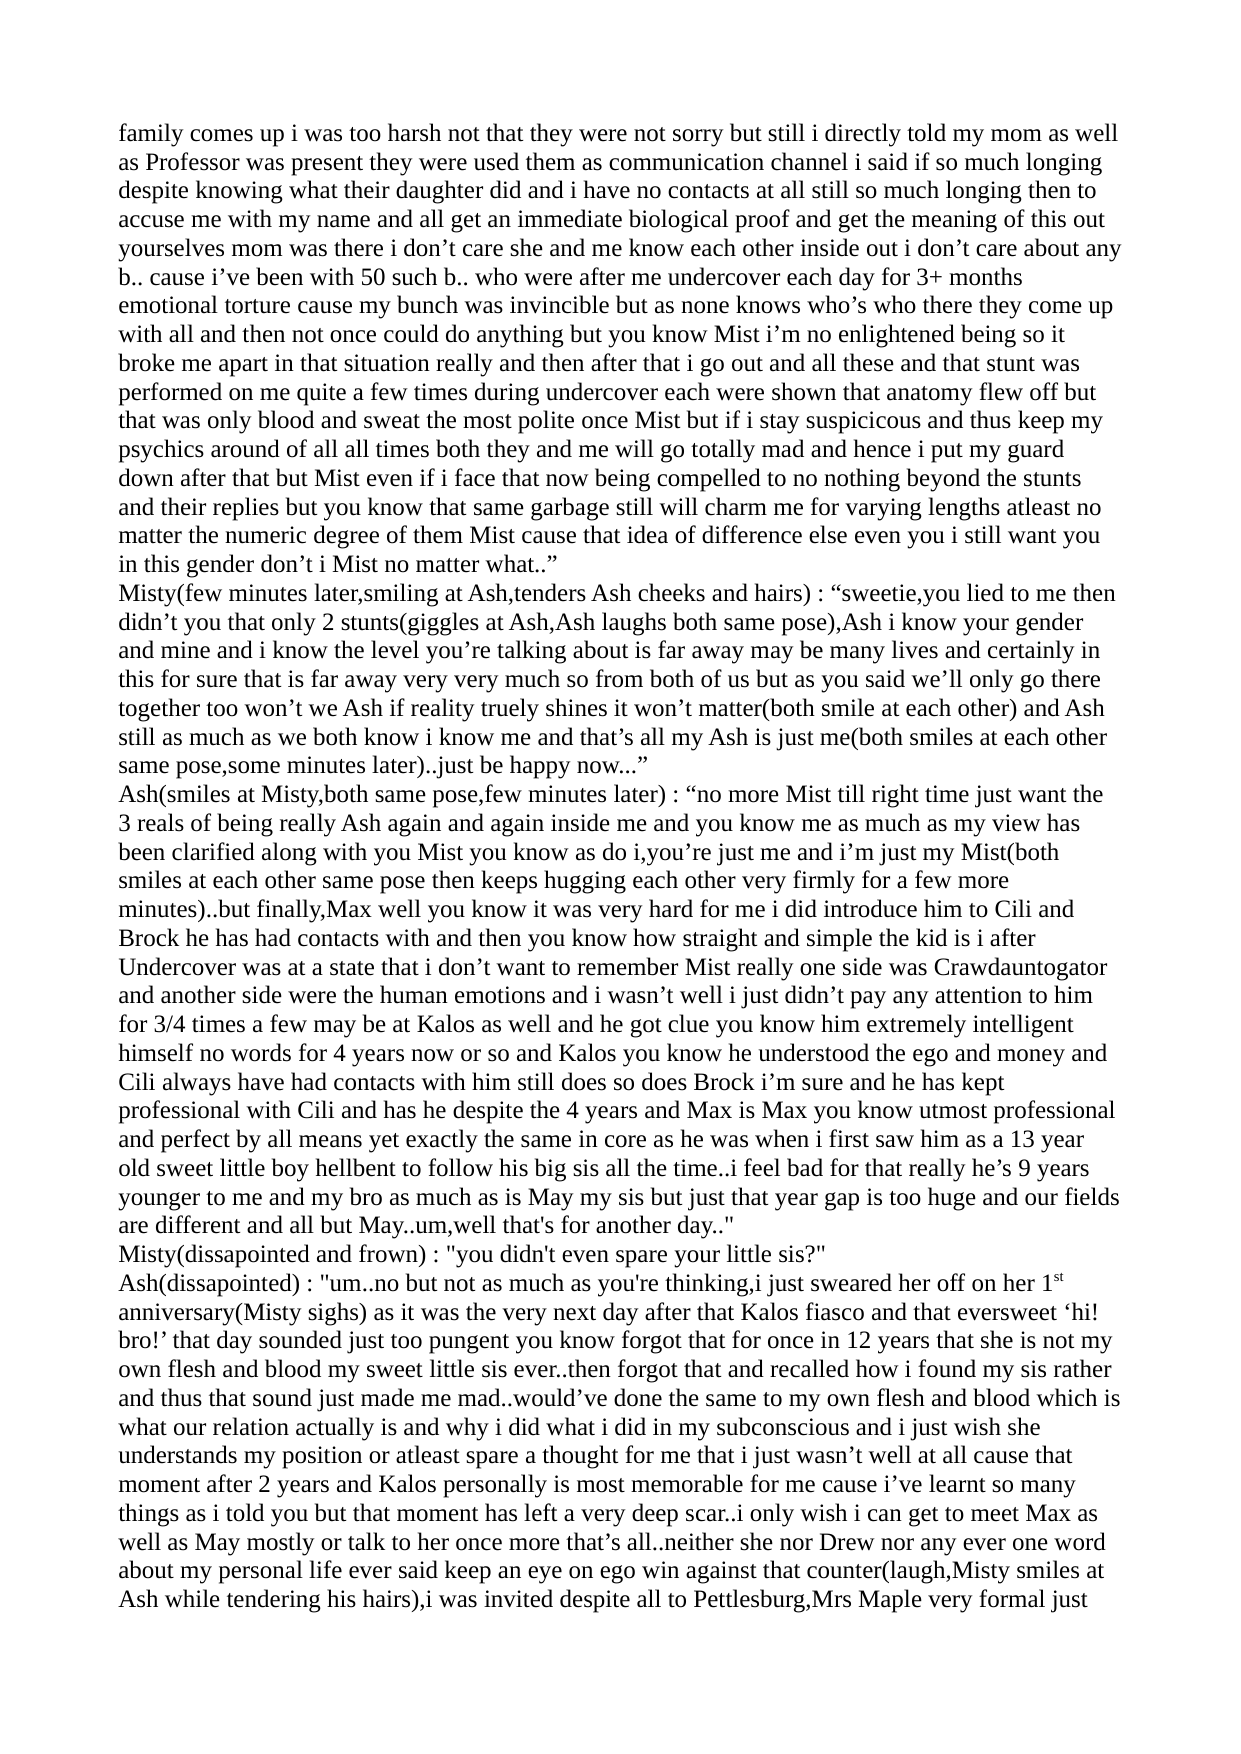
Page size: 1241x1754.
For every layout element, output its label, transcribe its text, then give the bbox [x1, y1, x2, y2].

text Ash(dissapointed) : "um..no but not as much as you're thinking,i just sweared her off on her 1st anniversary(Misty sighs) as it was the very next day after that Kalos fiasco and that eversweet ‘hi!bro!’ that day sounded just too pungent you know forgot that for once in 12 years that she is not my own flesh and blood my sweet little sis ever..then forgot that and recalled how i found my sis rather and thus that sound just made me mad..would’ve done the same to my own flesh and blood which is what our relation actually is and why i did what i did in my subconscious and i just wish she understands my position or atleast spare a thought for me that i just wasn’t well at all cause that moment after 2 years and Kalos personally is most memorable for me cause i’ve learnt so many things as i told you but that moment has left a very deep scar..i only wish i can get to meet Max as well as May mostly or talk to her once more that’s all..neither she nor Drew nor any ever one word about my personal life ever said keep an eye on ego win against that counter(laugh,Misty smiles at Ash while tendering his hairs),i was invited despite all to Pettlesburg,Mrs Maple very formal just [118, 1268, 1122, 1613]
text Ash(smiles at Misty,both same pose,few minutes later) : “no more Mist till right time just want the 3 reals of being really Ash again and again inside me and you know me as much as my view has been clarified along with you Mist you know as do i,you’re just me and i’m just my Mist(both smiles at each other same pose then keeps hugging each other very firmly for a few more minutes)..but finally,Max well you know it was very hard for me i did introduce him to Cili and Brock he has had contacts with and then you know how straight and simple the kid is i after Undercover was at a state that i don’t want to remember Mist really one side was Crawdauntogator and another side were the human emotions and i wasn’t well i just didn’t pay any attention to him for 3/4 times a few may be at Kalos as well and he got clue you know him extremely intelligent himself no words for 4 years now or so and Kalos you know he understood the ego and money and Cili always have had contacts with him still does so does Brock i’m sure and he has kept professional with Cili and has he despite the 4 years and Max is Max you know utmost professional and perfect by all means yet exactly the same in core as he was when i first saw him as a 13 year old sweet little boy hellbent to follow his big sis all the time..i feel bad for that really he’s 9 years younger to me and my bro as much as is May my sis but just that year gap is too huge and our fields are different and all but May..um,well that's for another day.." [118, 779, 1122, 1239]
text family comes up i was too harsh not that they were not sorry but still i directly told my mom as well as Professor was present they were used them as communication channel i said if so much longing despite knowing what their daughter did and i have no contacts at all still so much longing then to accuse me with my name and all get an immediate biological proof and get the meaning of this out yourselves mom was there i don’t care she and me know each other inside out i don’t care about any b.. cause i’ve been with 50 such b.. who were after me undercover each day for 3+ months emotional torture cause my bunch was invincible but as none knows who’s who there they come up with all and then not once could do anything but you know Mist i’m no enlightened being so it broke me apart in that situation really and then after that i go out and all these and that stunt was performed on me quite a few times during undercover each were shown that anatomy flew off but that was only blood and sweat the most polite once Mist but if i stay suspicicous and thus keep my psychics around of all all times both they and me will go totally mad and hence i put my guard down after that but Mist even if i face that now being compelled to no nothing beyond the stunts and their replies but you know that same garbage still will charm me for varying lengths atleast no matter the numeric degree of them Mist cause that idea of difference else even you i still want you in this gender don’t i Mist no matter what..” [118, 118, 1122, 578]
text Misty(dissapointed and frown) : "you didn't even spare your little sis?" [118, 1239, 1122, 1268]
text Misty(few minutes later,smiling at Ash,tenders Ash cheeks and hairs) : “sweetie,you lied to me then didn’t you that only 2 stunts(giggles at Ash,Ash laughs both same pose),Ash i know your gender and mine and i know the level you’re talking about is far away may be many lives and certainly in this for sure that is far away very very much so from both of us but as you said we’ll only go there together too won’t we Ash if reality truely shines it won’t matter(both smile at each other) and Ash still as much as we both know i know me and that’s all my Ash is just me(both smiles at each other same pose,some minutes later)..just be happy now...” [118, 578, 1122, 779]
